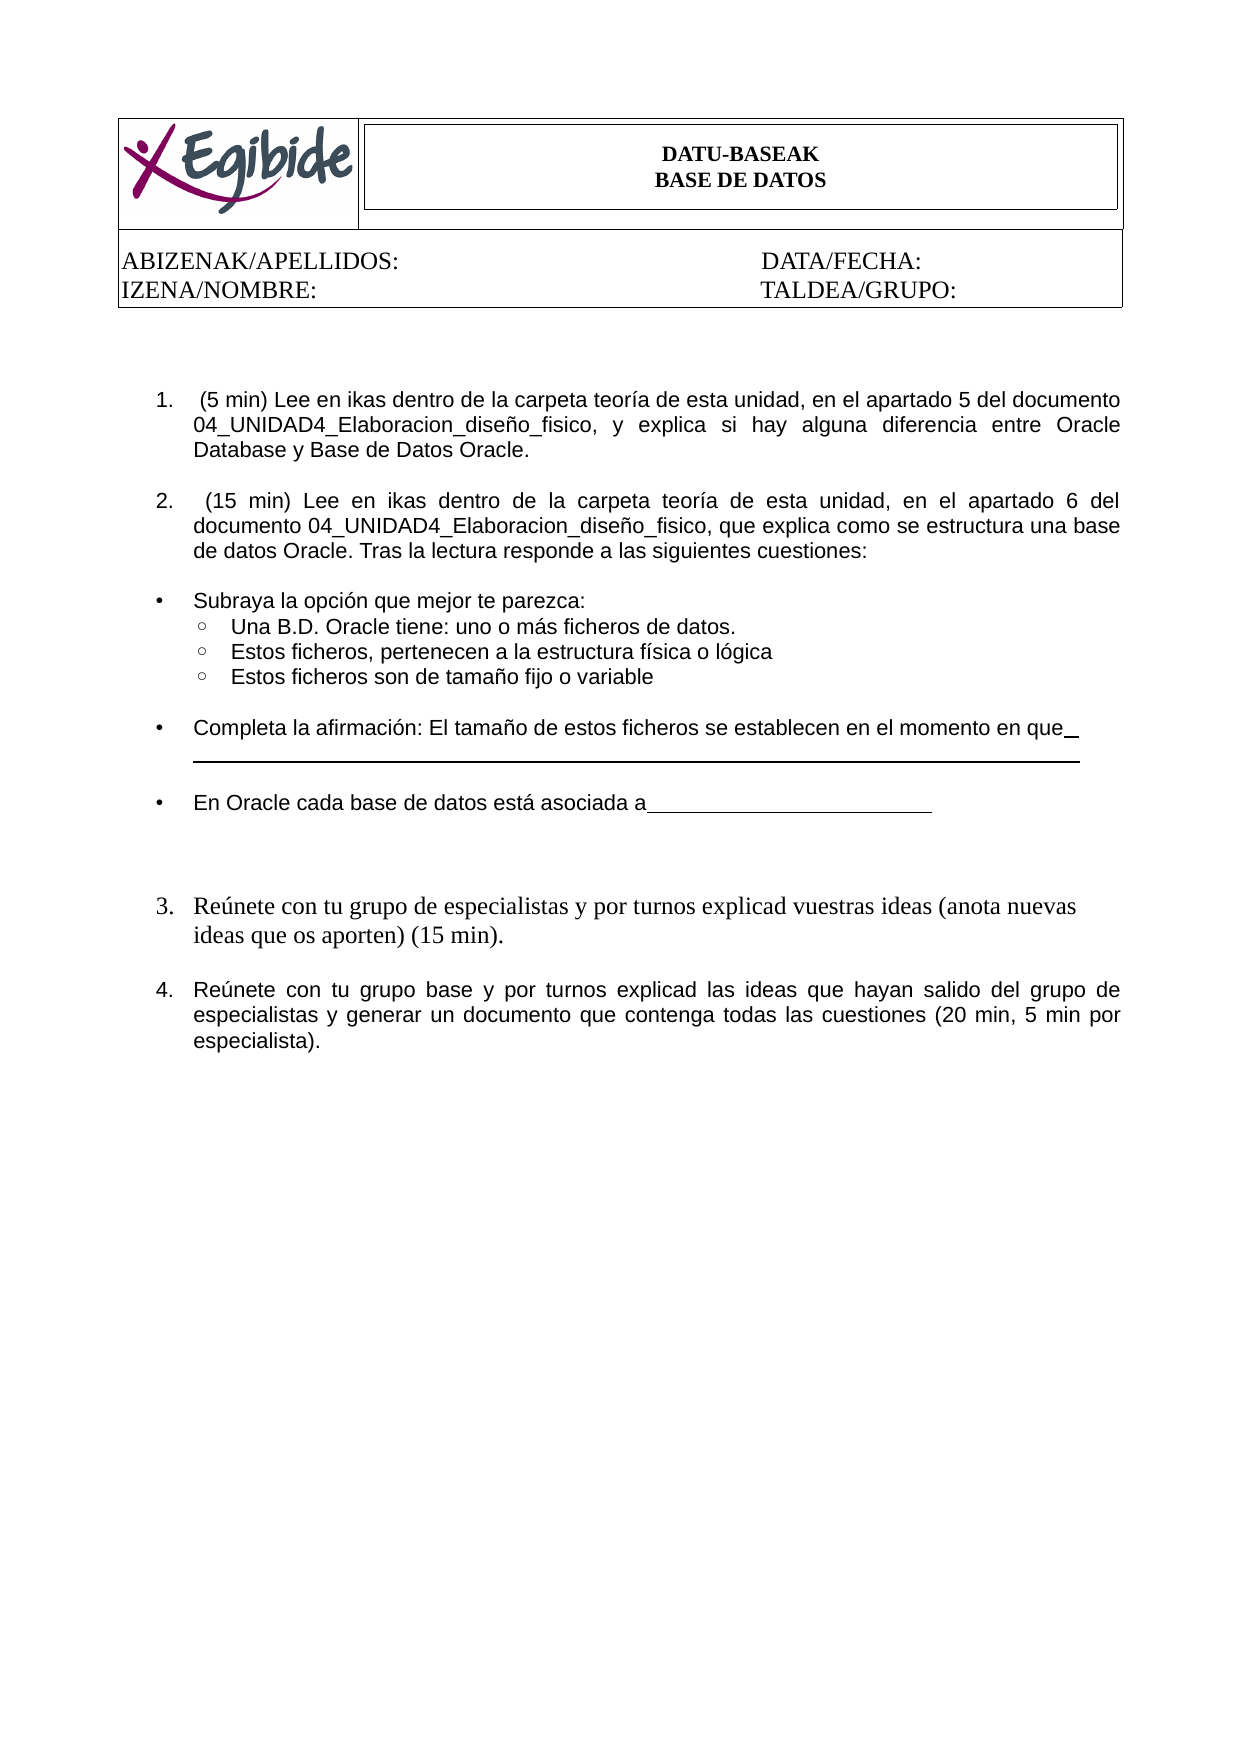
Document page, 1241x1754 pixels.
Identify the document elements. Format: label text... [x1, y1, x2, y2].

list (15 min) Lee en ikas dentro de la carpeta teoría de esta unidad, en el apartado 6 del documento 04_UNIDAD4_Elaboracion_diseño_fisico, que explica como se estructura una base de datos Oracle. Tras la lectura responde a las siguientes cuestiones: [156, 488, 1122, 563]
list Una B.D. Oracle tiene: uno o más ficheros de datos. [193, 614, 1122, 639]
list Estos ficheros son de tamaño fijo o variable [193, 664, 1122, 689]
picture [123, 123, 353, 214]
list Completa la afirmación: El tamaño de estos ficheros se establecen en el momento en que [156, 714, 1122, 765]
list Estos ficheros, pertenecen a la estructura física o lógica [193, 639, 1122, 664]
list Reúnete con tu grupo de especialistas y por turnos explicad vuestras ideas (anota nuevas ideas que os aporten) (15 min). [156, 891, 1122, 948]
list Subraya la opción que mejor te parezca: [156, 588, 1122, 614]
list Reúnete con tu grupo base y por turnos explicad las ideas que hayan salido del grupo de especialistas y generar un documento que contenga todas las cuestiones (20 min, 5 min por especialista). [156, 977, 1122, 1053]
list En Oracle cada base de datos está asociada a [156, 790, 1122, 815]
list (5 min) Lee en ikas dentro de la carpeta teoría de esta unidad, en el apartado 5 del documento 04_UNIDAD4_Elaboracion_diseño_fisico, y explica si hay alguna diferencia entre Oracle Database y Base de Datos Oracle. [156, 387, 1122, 462]
